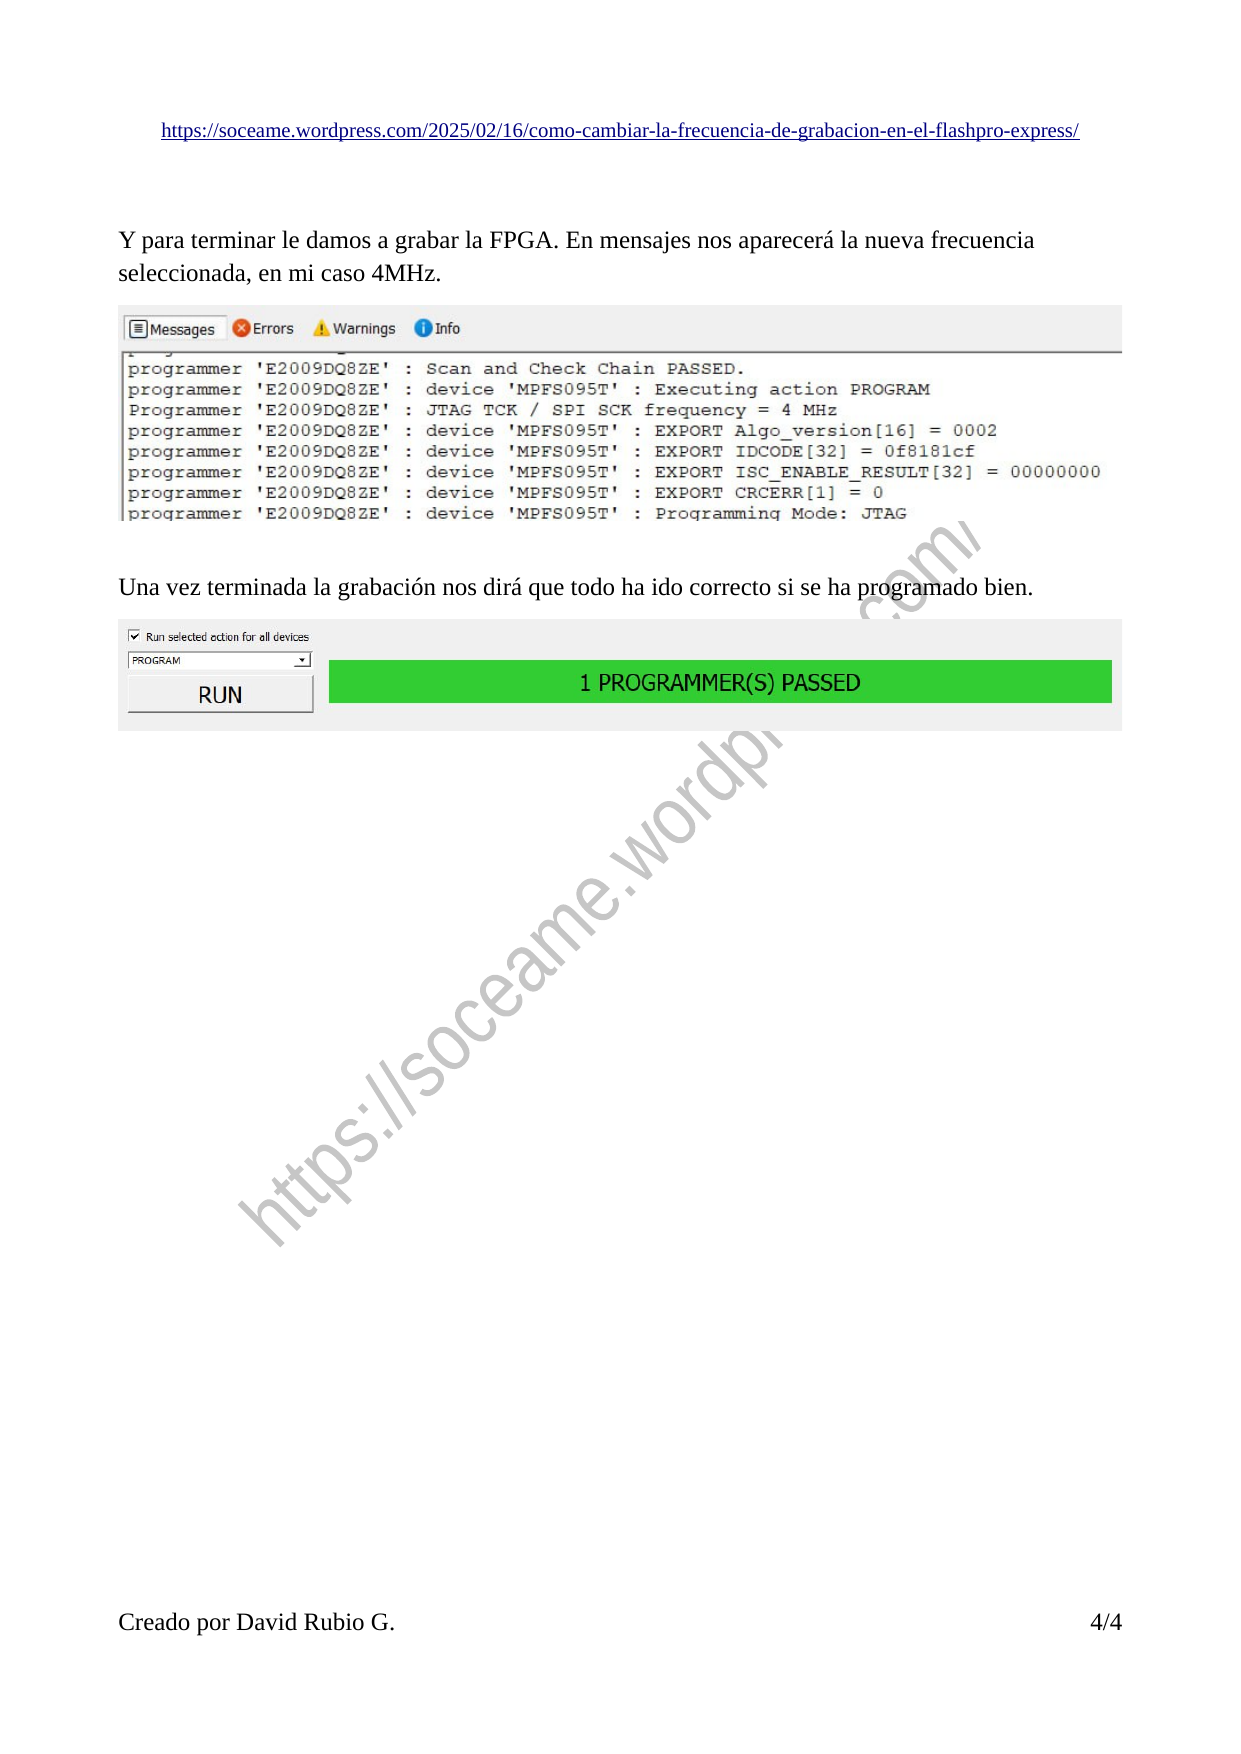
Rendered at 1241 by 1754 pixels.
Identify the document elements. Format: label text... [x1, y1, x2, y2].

picture [118, 619, 1123, 731]
text Y para terminar le damos a grabar la FPGA. En mensajes nos aparecerá la nueva frecuencia seleccionada, en mi caso 4MHz. [118, 225, 1122, 286]
text Una vez terminada la grabación nos dirá que todo ha ido correcto si se ha programado bien. [926, 572, 1122, 601]
picture [118, 305, 1123, 521]
text Una vez terminada la grabación nos dirá que todo ha ido correcto si se ha programado bien. [118, 572, 891, 601]
